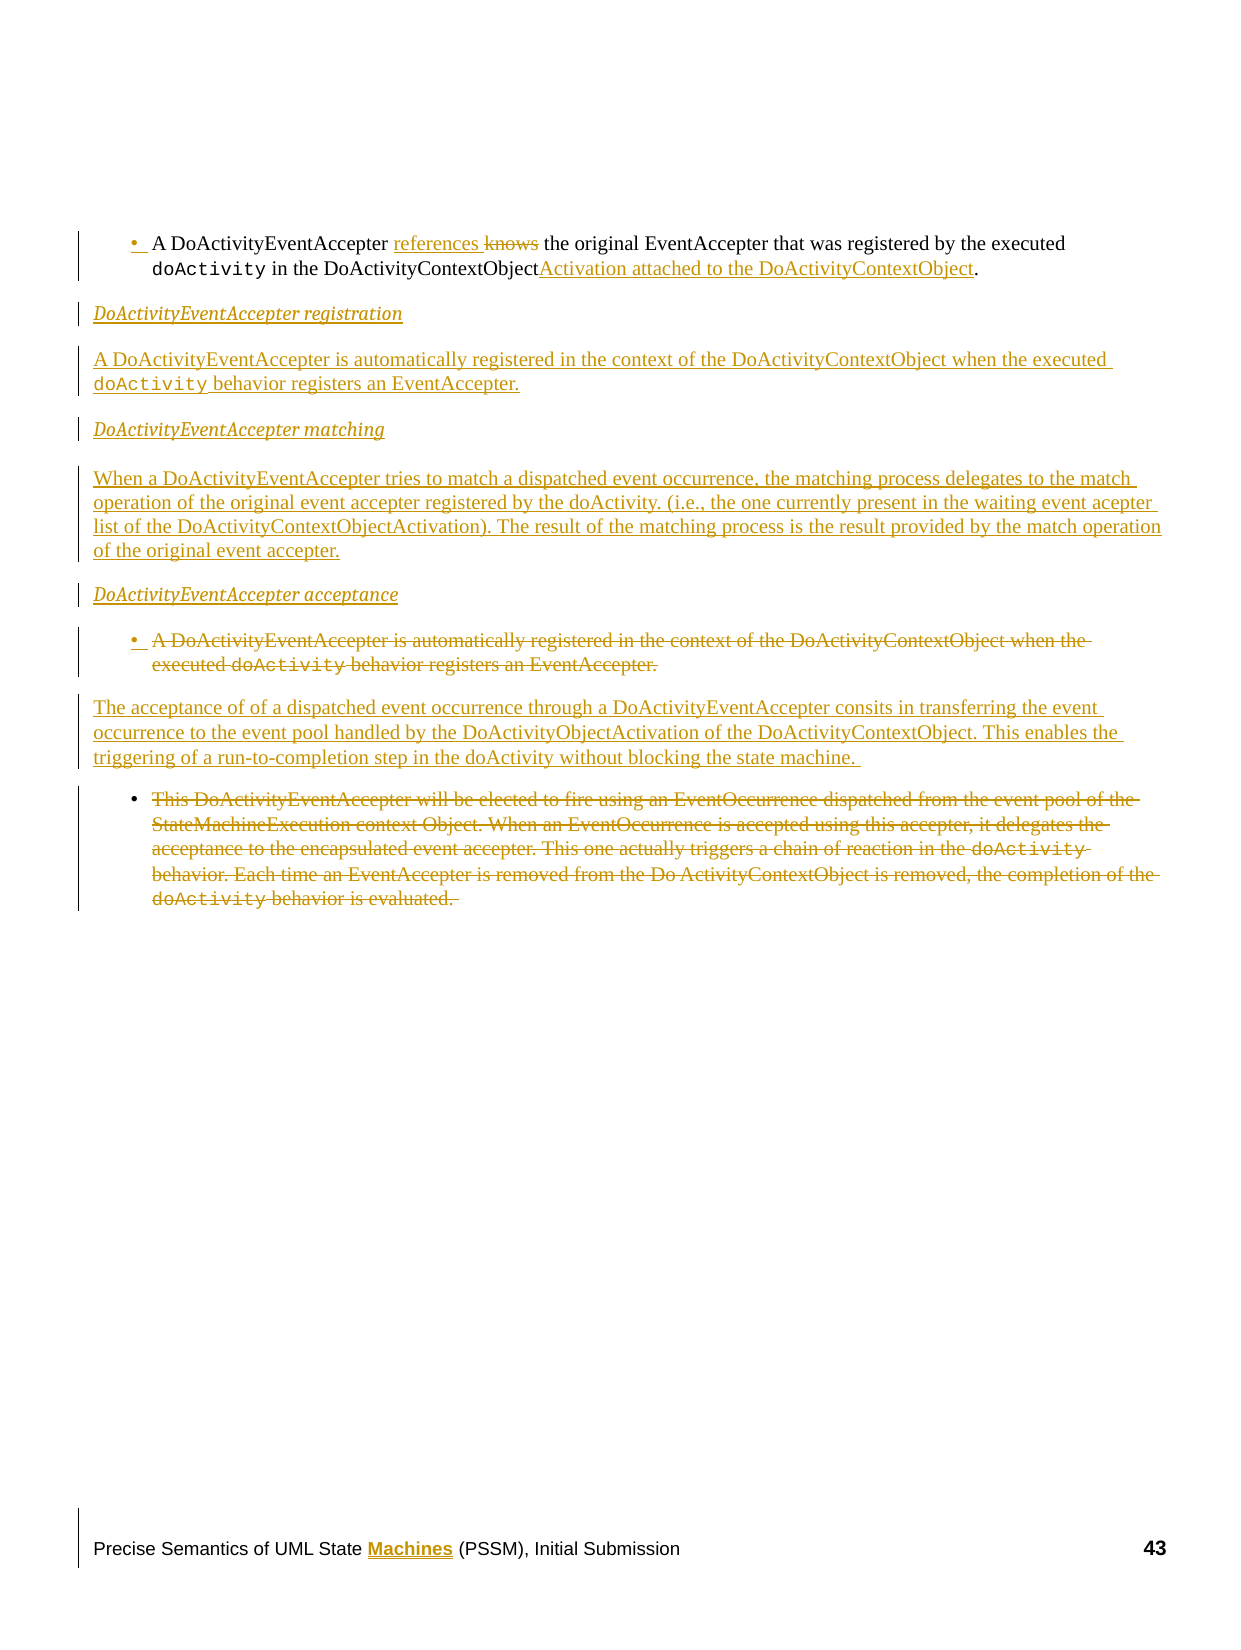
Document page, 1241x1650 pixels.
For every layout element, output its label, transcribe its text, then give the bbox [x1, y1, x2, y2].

text A DoActivityEventAccepter is automatically registered in the context of the DoActivityContextObject when the executed doActivity behavior registers an EventAccepter. [93, 346, 1164, 396]
text When a DoActivityEventAccepter tries to match a dispatched event occurrence, the matching process delegates to the match operation of the original event accepter registered by the doActivity. (i.e., the one currently present in the waiting event acepter list of the DoActivityContextObjectActivation). The result of the matching process is the result provided by the match operation of the original event accepter. [93, 466, 1164, 562]
list A DoActivityEventAccepter references the original EventAccepter that was registered by the executed doActivity in the DoActivityContextObjectActivation attached to the DoActivityContextObject. [131, 231, 1164, 281]
subtitle DoActivityEventAccepter matching [93, 417, 1164, 441]
subtitle DoActivityEventAccepter registration [93, 302, 1164, 326]
text The acceptance of of a dispatched event occurrence through a DoActivityEventAccepter consits in transferring the event occurrence to the event pool handled by the DoActivityObjectActivation of the DoActivityContextObject. This enables the triggering of a run-to-completion step in the doActivity without blocking the state machine. [93, 694, 1164, 769]
subtitle DoActivityEventAccepter acceptance [93, 583, 1164, 607]
